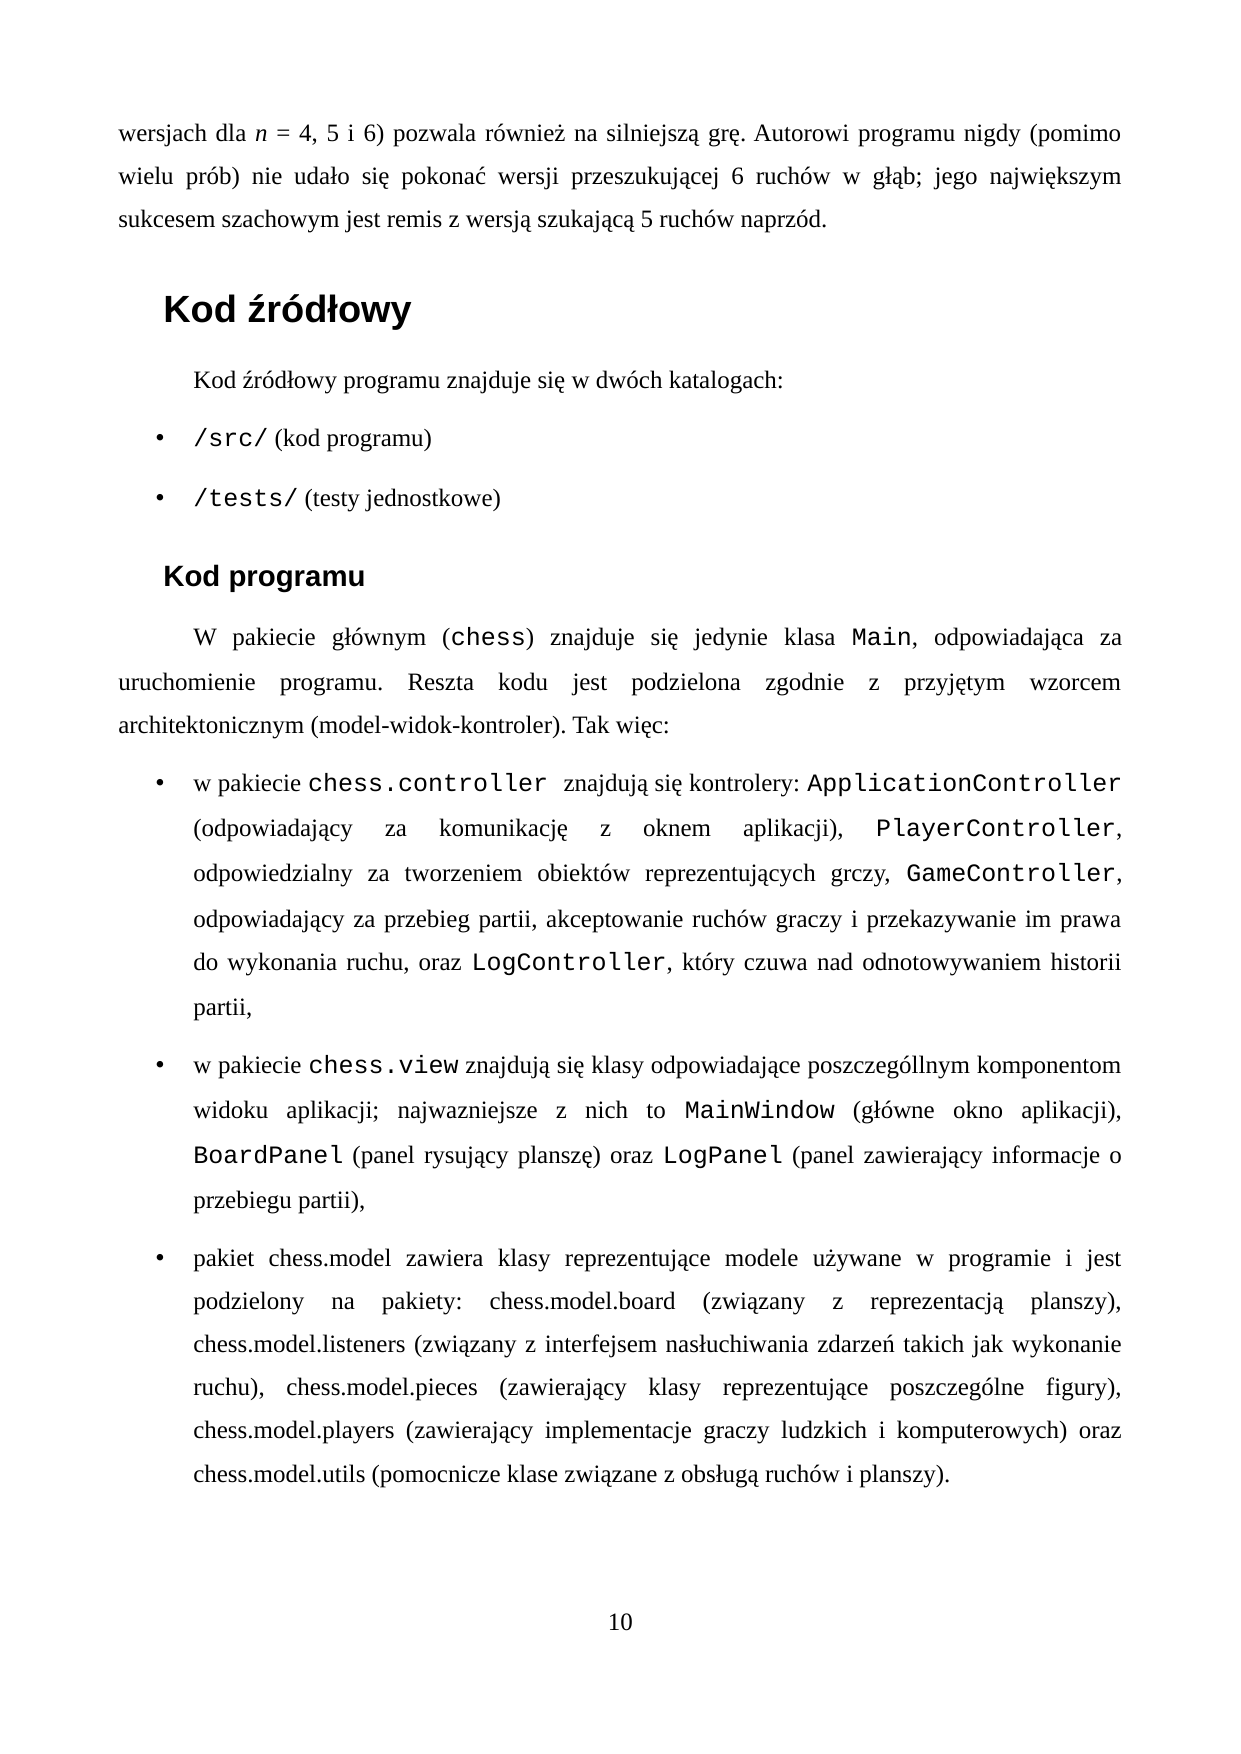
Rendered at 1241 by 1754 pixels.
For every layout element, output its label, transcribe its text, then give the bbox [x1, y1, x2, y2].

subtitle Kod źródłowy [118, 287, 1122, 331]
text Kod źródłowy programu znajduje się w dwóch katalogach: [118, 365, 1122, 394]
list ​/tests/ (testy jednostkowe) [156, 483, 1122, 514]
list pakiet chess.model zawiera klasy reprezentujące modele używane w programie i jest podzielony na pakiety: chess.model.board (związany z reprezentacją planszy), chess.model.listeners (związany z interfejsem nasłuchiwania zdarzeń takich jak wykonanie ruchu), chess.model.pieces (zawierający klasy reprezentujące poszczególne figury), chess.model.players (zawierający implementacje graczy ludzkich i komputerowych) oraz chess.model.utils (pomocnicze klase związane z obsługą ruchów i planszy). [156, 1243, 1122, 1487]
list w pakiecie chess.view znajdują się klasy odpowiadające poszczególlnym komponentom widoku aplikacji; najwazniejsze z nich to MainWindow (główne okno aplikacji), BoardPanel (panel rysujący planszę) oraz LogPanel (panel zawierający informacje o przebiegu partii), [156, 1050, 1122, 1214]
text W pakiecie głównym (chess) znajduje się jedynie klasa Main, odpowiadająca za uruchomienie programu. Reszta kodu jest podzielona zgodnie z przyjętym wzorcem architektonicznym (model-widok-kontroler). Tak więc: [118, 622, 1122, 739]
list /src/​ (kod programu) [156, 423, 1122, 453]
list w pakiecie chess.controller znajdują się kontrolery: ApplicationController (odpowiadający za komunikację z oknem aplikacji), PlayerController, odpowiedzialny za tworzeniem obiektów reprezentujących grczy, GameController, odpowiadający za przebieg partii, akceptowanie ruchów graczy i przekazywanie im prawa do wykonania ruchu, oraz LogController, który czuwa nad odnotowywaniem historii partii, [156, 768, 1122, 1021]
subtitle Kod programu [163, 559, 1122, 593]
text wersjach dla n = 4, 5 i 6) pozwala również na silniejszą grę. Autorowi programu nigdy (pomimo wielu prób) nie udało się pokonać wersji przeszukującej 6 ruchów w głąb; jego największym sukcesem szachowym jest remis z wersją szukającą 5 ruchów naprzód. [118, 118, 1122, 233]
